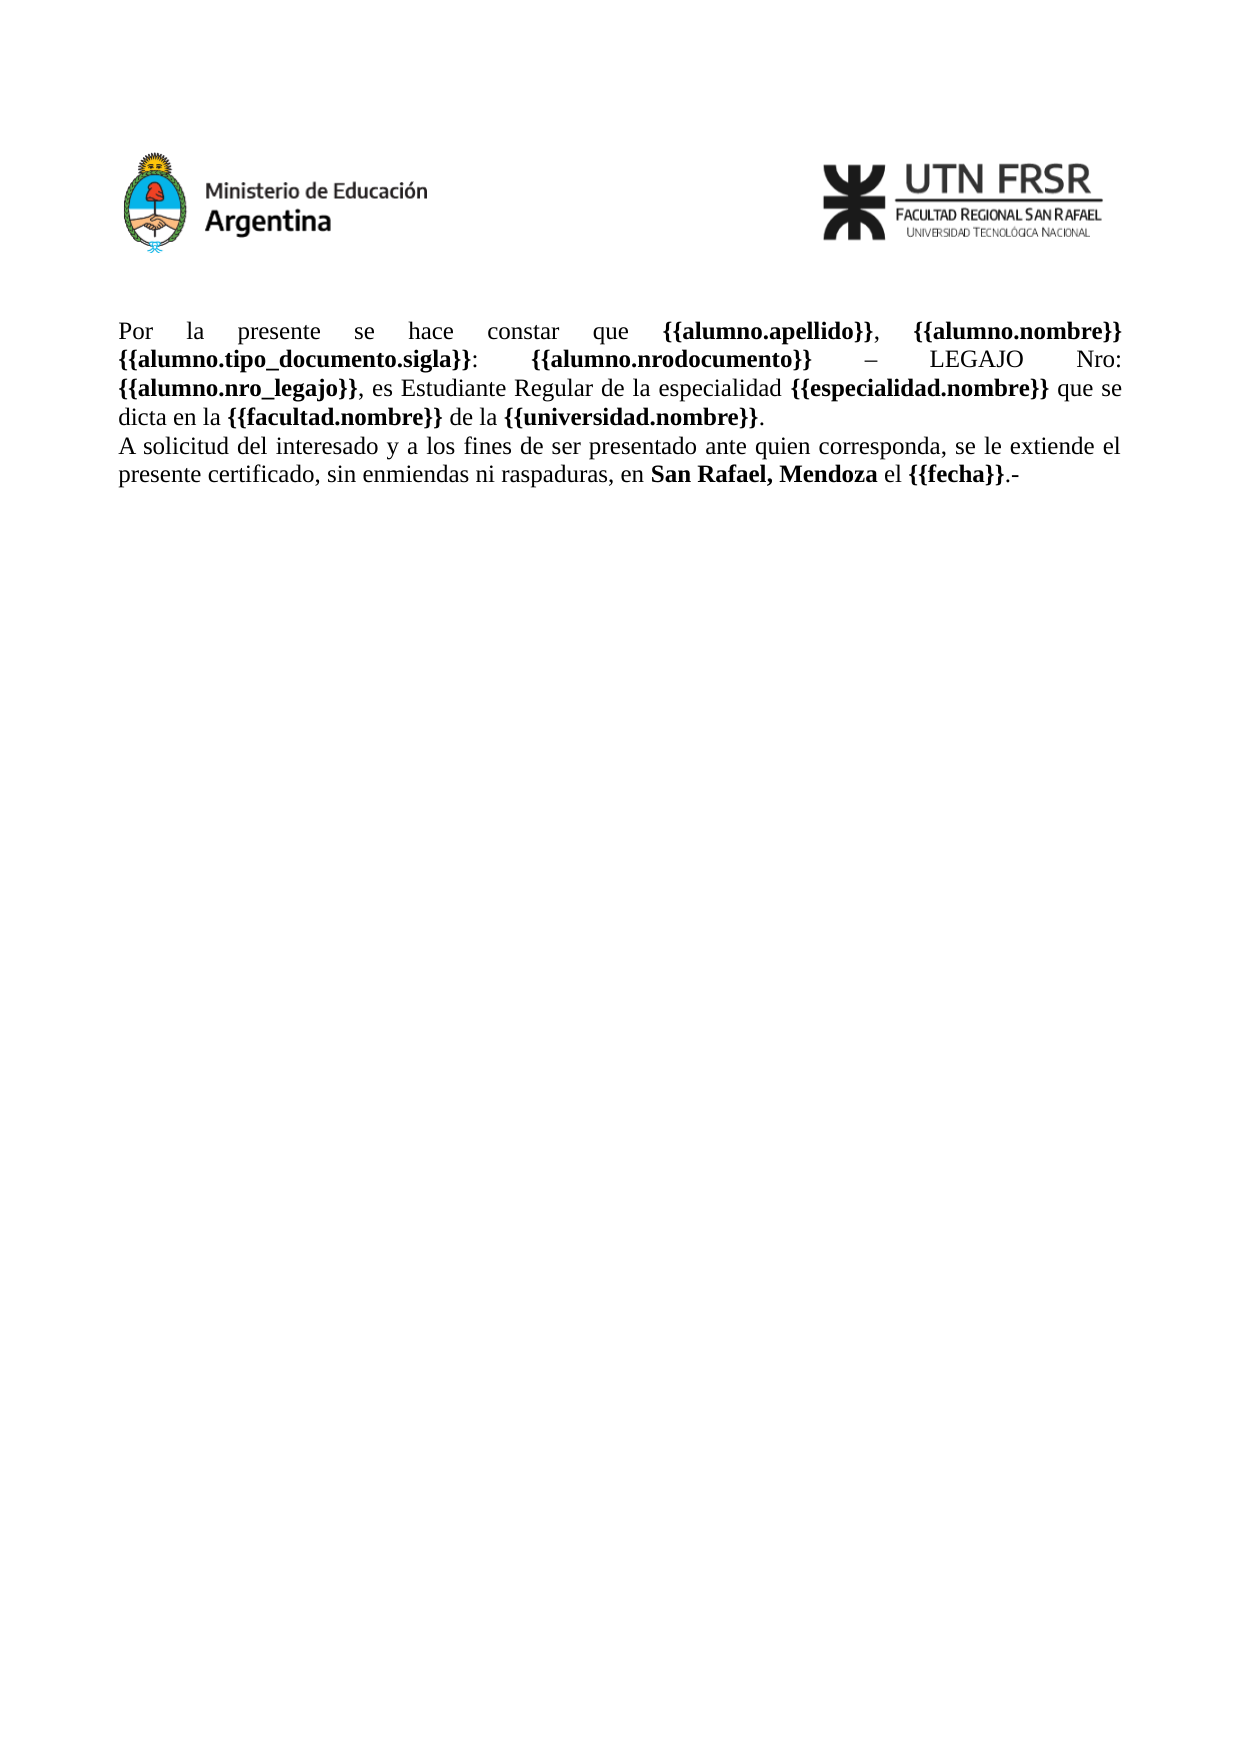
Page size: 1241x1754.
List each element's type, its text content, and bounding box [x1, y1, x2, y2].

text A solicitud del interesado y a los fines de ser presentado ante quien corresponda, se le extiende el presente certificado, sin enmiendas ni raspaduras, en San Rafael, Mendoza el {{fecha}}.- [118, 431, 1122, 488]
table_header [118, 118, 620, 287]
table_header [620, 118, 1122, 287]
text Por la presente se hace constar que {{alumno.apellido}}, {{alumno.nombre}} {{alumno.tipo_documento.sigla}}: {{alumno.nrodocumento}} – LEGAJO Nro: {{alumno.nro_legajo}}, es Estudiante Regular de la especialidad {{especialidad.nombre}} que se dicta en la {{facultad.nombre}} de la {{universidad.nombre}}. [118, 316, 1122, 431]
